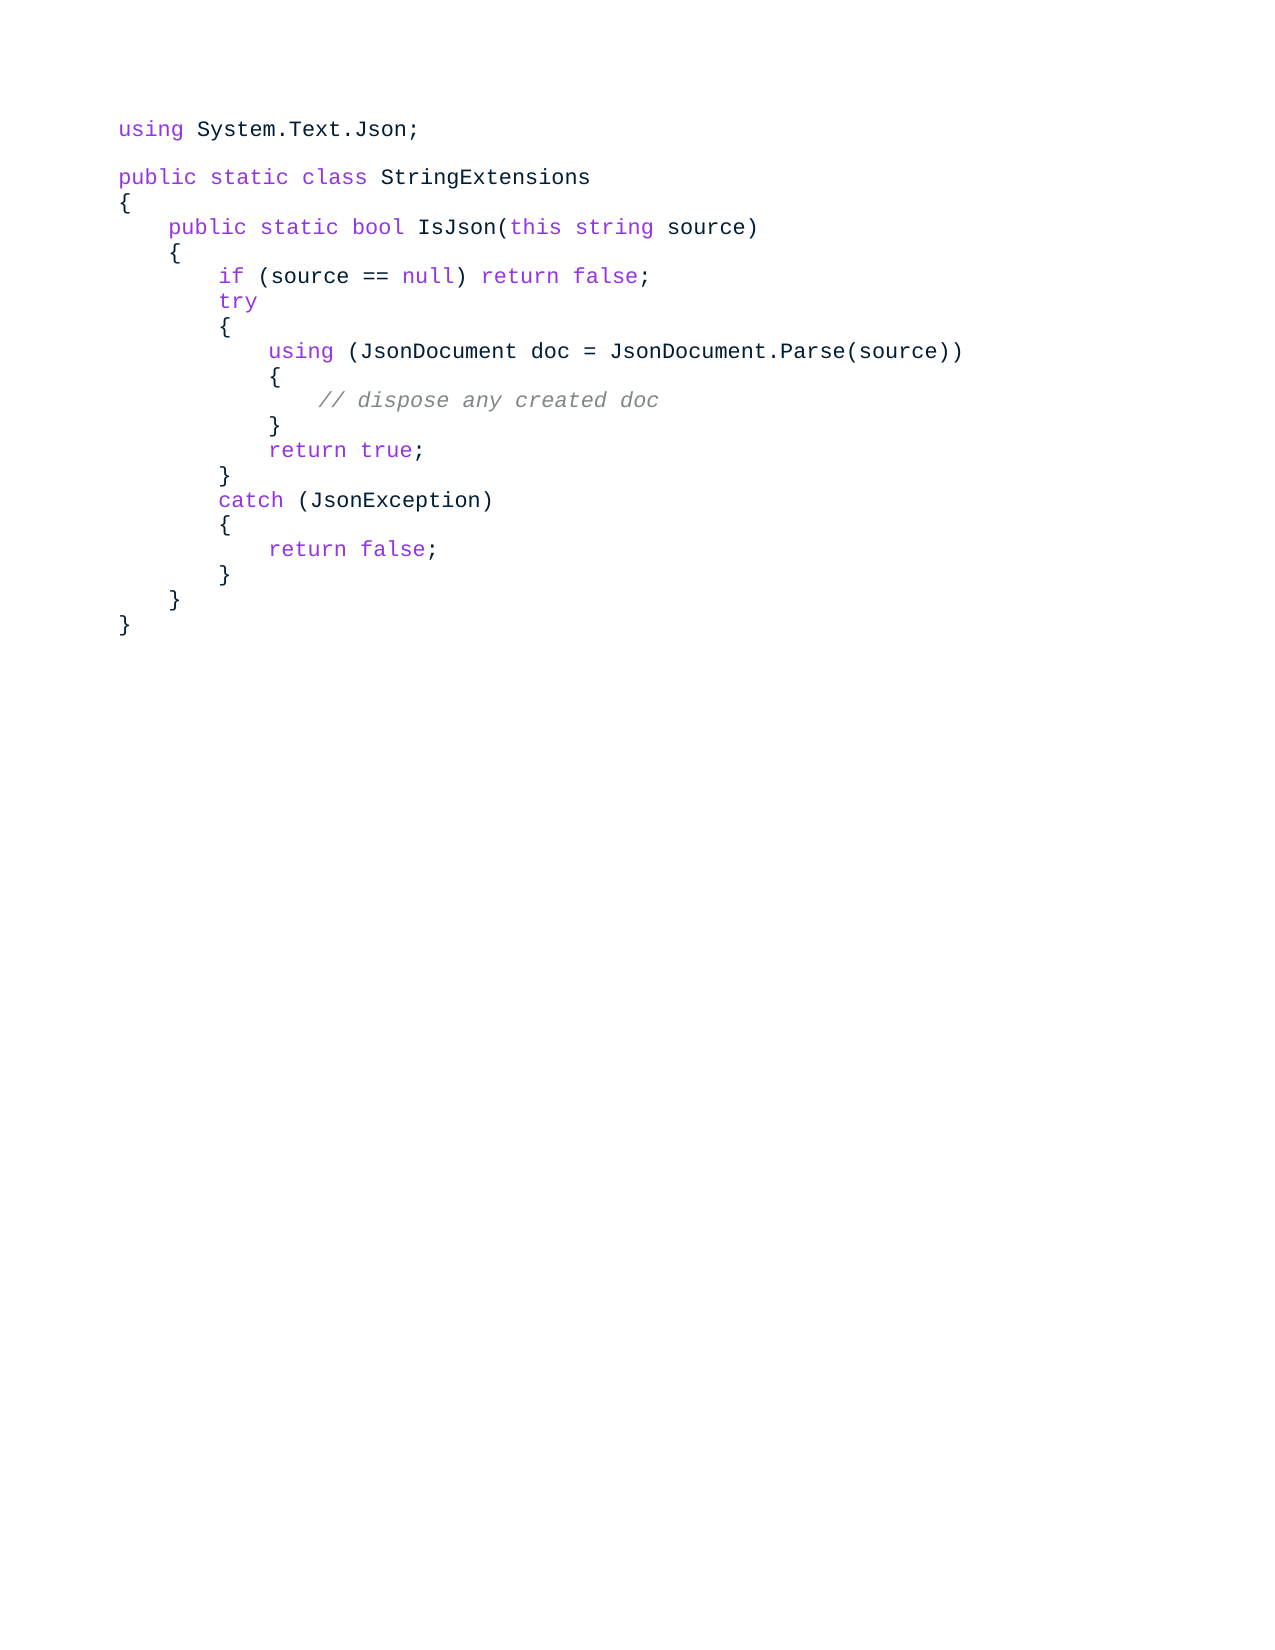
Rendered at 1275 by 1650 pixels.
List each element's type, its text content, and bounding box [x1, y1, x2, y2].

text } [118, 613, 1157, 638]
text } [118, 414, 1157, 439]
text } [118, 563, 1157, 588]
text return true; [118, 439, 1157, 464]
text { [118, 241, 1157, 266]
text return false; [118, 538, 1157, 563]
text try [118, 291, 1157, 315]
text using System.Text.Json; [118, 118, 1157, 143]
text catch (JsonException) [118, 489, 1157, 514]
text { [118, 365, 1157, 390]
text { [118, 514, 1157, 538]
text public static class StringExtensions [118, 167, 1157, 191]
text { [118, 315, 1157, 340]
text } [118, 588, 1157, 613]
text using (JsonDocument doc = JsonDocument.Parse(source)) [118, 340, 1157, 365]
text { [118, 191, 1157, 216]
text // dispose any created doc [118, 390, 1157, 414]
text if (source == null) return false; [118, 266, 1157, 291]
text } [118, 464, 1157, 489]
text public static bool IsJson(this string source) [118, 216, 1157, 241]
